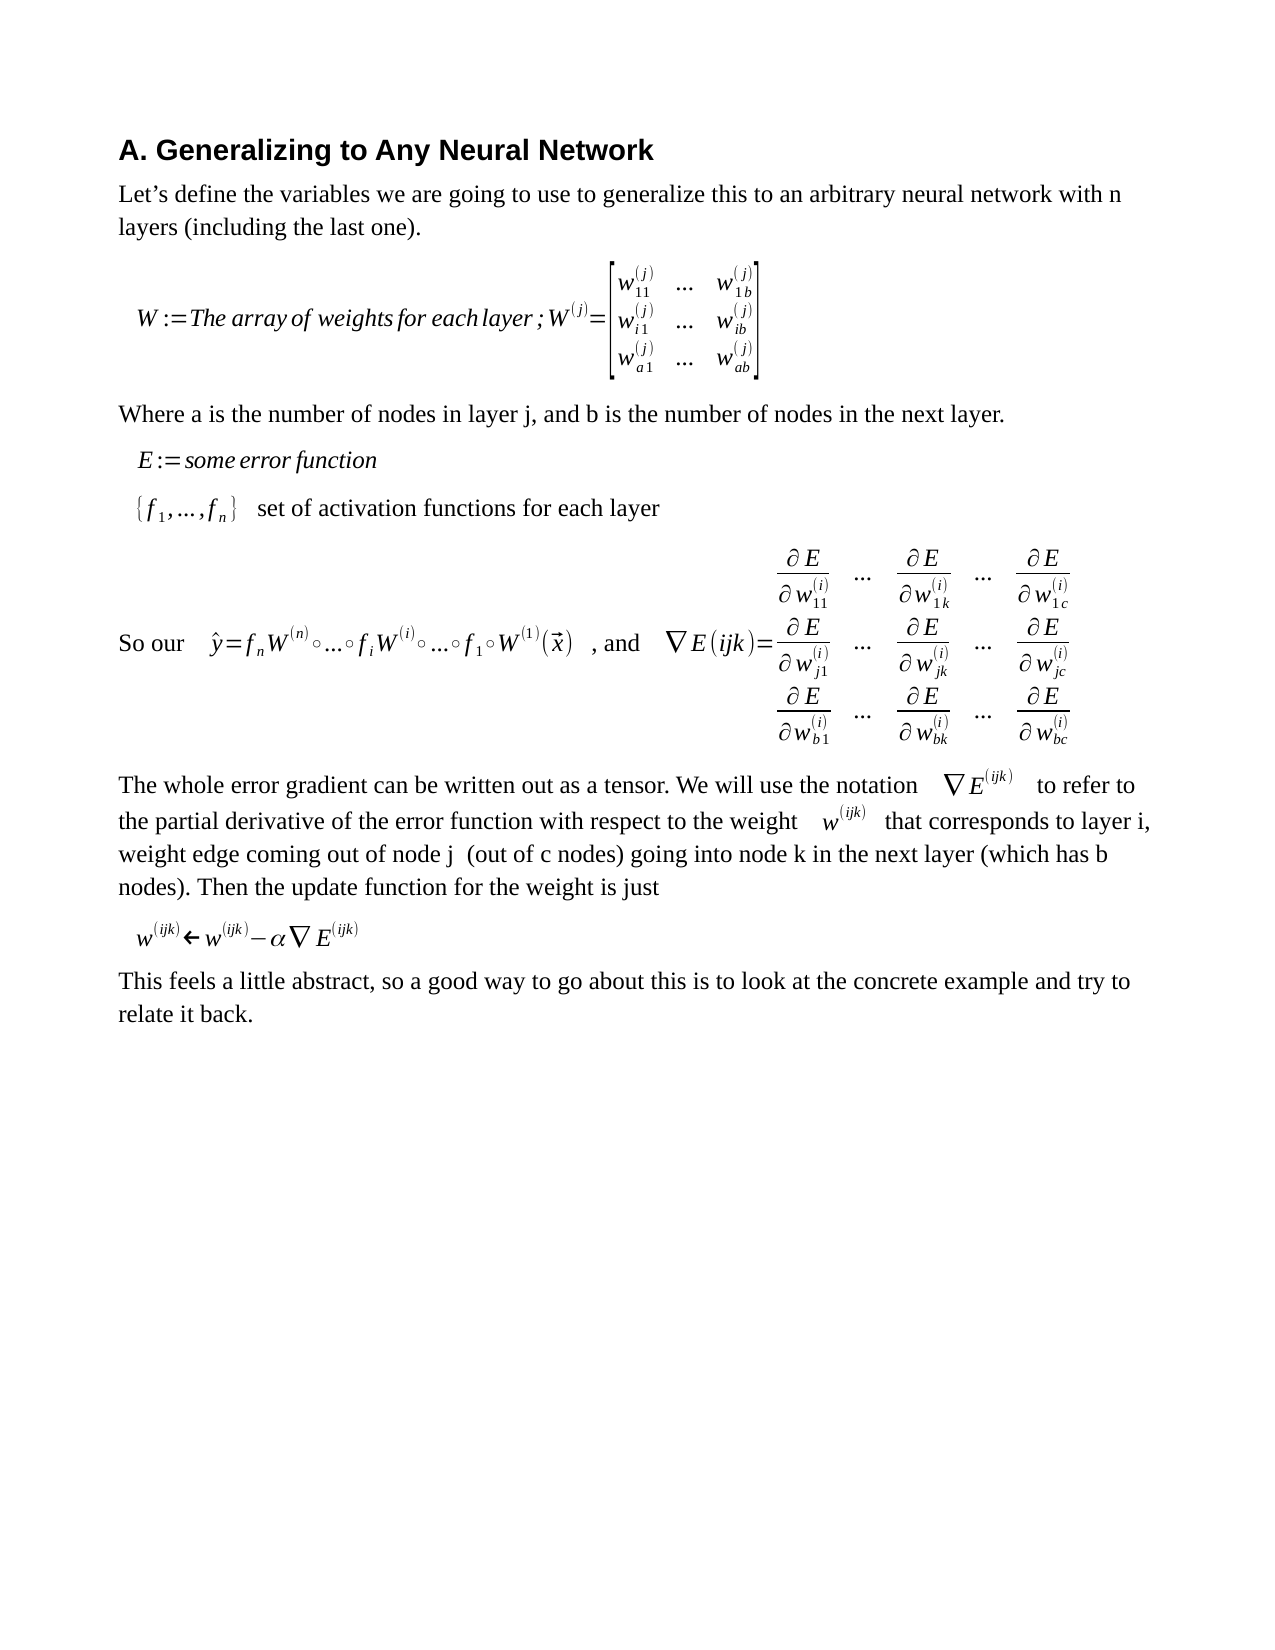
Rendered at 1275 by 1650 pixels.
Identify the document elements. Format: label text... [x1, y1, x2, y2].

text So our , and [118, 545, 1157, 749]
text This feels a little abstract, so a good way to go about this is to look at the concrete example and try to relate it back. [118, 966, 1157, 1028]
text Where a is the number of nodes in layer j, and b is the number of nodes in the next layer. [118, 399, 1157, 428]
text The whole error gradient can be written out as a tensor. We will use the notation to refer to the partial derivative of the error function with respect to the weight that corresponds to layer i, weight edge coming out of node j (out of c nodes) going into node k in the next layer (which has b nodes). Then the update function for the weight is just [118, 768, 1157, 901]
subtitle A. Generalizing to Any Neural Network [118, 133, 1157, 166]
text set of activation functions for each layer [118, 493, 1157, 526]
text Let’s define the variables we are going to use to generalize this to an arbitrary neural network with n layers (including the last one). [118, 179, 1157, 241]
